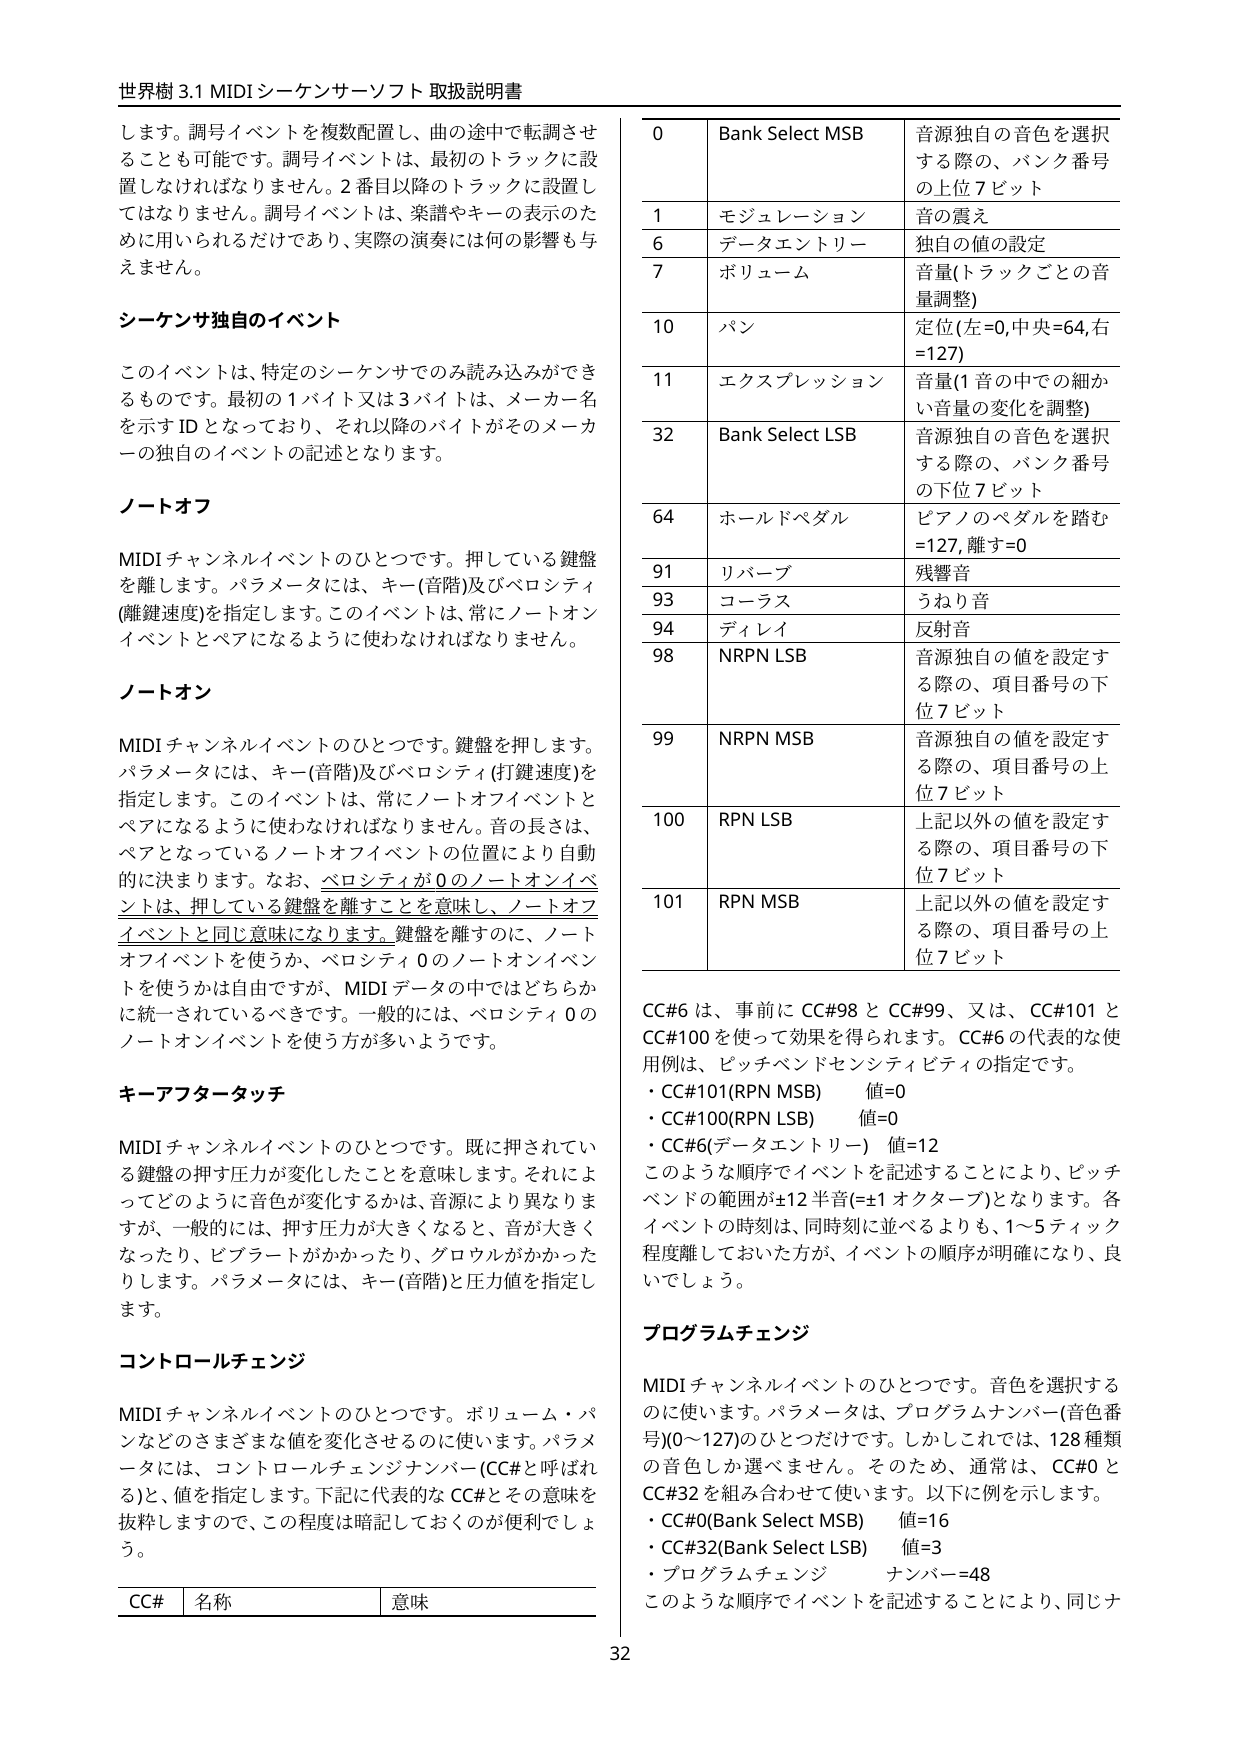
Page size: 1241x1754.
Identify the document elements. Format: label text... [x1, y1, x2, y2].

table_cell エクスプレッション [708, 367, 904, 421]
table_header 意味 [381, 1588, 596, 1615]
table_cell ホールドペダル [708, 504, 904, 558]
text MIDIチャンネルイベントのひとつです。鍵盤を押します。パラメータには、キー(音階)及びベロシティ(打鍵速度)を指定します。このイベントは、常にノートオフイベントとペアになるように使わなければなりません。音の長さは、ペアとなっているノートオフイベントの位置により自動的に決まります。なお、ベロシティが0のノートオンイベントは、押している鍵盤を離すことを意味し、ノートオフイベントと同じ意味になります。鍵盤を離すのに、ノートオフイベントを使うか、ベロシティ0のノートオンイベントを使うかは自由ですが、MIDIデータの中ではどちらかに統一されているべきです。一般的には、ベロシティ0のノートオンイベントを使う方が多いようです。 [118, 731, 598, 915]
table_cell 1 [642, 202, 707, 229]
table_cell 101 [642, 889, 707, 970]
table_cell 独自の値の設定 [905, 230, 1120, 257]
table_cell 音量(1音の中での細かい音量の変化を調整) [905, 367, 1120, 421]
table_cell 64 [642, 504, 707, 558]
table_cell 音源独自の値を設定する際の、項目番号の上位7ビット [905, 725, 1120, 806]
table_cell 6 [642, 230, 707, 257]
table_cell 残響音 [905, 559, 1120, 586]
table_cell データエントリー [708, 230, 904, 257]
table_cell 反射音 [905, 615, 1120, 642]
table_cell 定位(左=0,中央=64,右=127) [905, 313, 1120, 366]
table_cell 0 [642, 120, 707, 201]
text シーケンサ独自のイベント [118, 306, 598, 333]
text MIDIチャンネルイベントのひとつです。音色を選択するのに使います。パラメータは、プログラムナンバー(音色番号)(0～127)のひとつだけです。しかしこれでは、128種類の音色しか選べません。そのため、通常は、CC#0とCC#32を組み合わせて使います。以下に例を示します。 [642, 1371, 1122, 1506]
text ・CC#100(RPN LSB) 値=0 [642, 1104, 1122, 1131]
table_cell NRPN MSB [708, 725, 904, 806]
text このような順序でイベントを記述することにより、ピッチベンドの範囲が±12半音(=±1オクターブ)となります。各イベントの時刻は、同時刻に並べるよりも、1～5ティック程度離しておいた方が、イベントの順序が明確になり、良いでしょう。 [642, 1158, 1122, 1293]
table_cell 93 [642, 587, 707, 614]
table_cell Bank Select LSB [708, 422, 904, 503]
text します。調号イベントを複数配置し、曲の途中で転調させることも可能です。調号イベントは、最初のトラックに設置しなければなりません。2番目以降のトラックに設置してはなりません。調号イベントは、楽譜やキーの表示のために用いられるだけであり、実際の演奏には何の影響も与えません。 [118, 118, 598, 280]
table_cell 音源独自の値を設定する際の、項目番号の下位7ビット [905, 643, 1120, 724]
table_cell ディレイ [708, 615, 904, 642]
table_cell 99 [642, 725, 707, 806]
table_cell うねり音 [905, 587, 1120, 614]
text CC#6は、事前にCC#98とCC#99、又は、CC#101とCC#100を使って効果を得られます。CC#6の代表的な使用例は、ピッチベンドセンシティビティの指定です。 [642, 996, 1122, 1077]
table_cell 98 [642, 643, 707, 724]
text ・CC#0(Bank Select MSB) 値=16 [642, 1506, 1122, 1533]
table_cell 上記以外の値を設定する際の、項目番号の上位7ビット [905, 889, 1120, 970]
text このような順序でイベントを記述することにより、同じナンバー48の音色(大抵はストリングスになっている)でも、さまざまなバリエーションを選択することができます。これにより、理論的には128×128×128=2097152種類の音色を選ぶことができますが、音源にそんなに大量の音色が内蔵されているわけではありません。普通は1000音色程度です。利用可能な音色のリストは、各音源の取扱説明書を参照してください。 [642, 1587, 1122, 1614]
text ノートオフ [118, 492, 598, 519]
table_cell 11 [642, 367, 707, 421]
table_cell モジュレーション [708, 202, 904, 229]
text MIDIチャンネルイベントのひとつです。ボリューム・パンなどのさまざまな値を変化させるのに使います。パラメータには、コントロールチェンジナンバー(CC#と呼ばれる)と、値を指定します。下記に代表的なCC#とその意味を抜粋しますので、この程度は暗記しておくのが便利でしょう。 [118, 1399, 598, 1561]
text ・CC#6(データエントリー) 値=12 [642, 1131, 1122, 1158]
table_cell パン [708, 313, 904, 366]
table_header CC# [118, 1588, 183, 1615]
table_cell NRPN LSB [708, 643, 904, 724]
table_cell 100 [642, 807, 707, 888]
text MIDIチャンネルイベントのひとつです。押している鍵盤を離します。パラメータには、キー(音階)及びベロシティ(離鍵速度)を指定します。このイベントは、常にノートオンイベントとペアになるように使わなければなりません。 [118, 544, 598, 652]
table_cell 音の震え [905, 202, 1120, 229]
text キーアフタータッチ [118, 1080, 598, 1107]
table_cell リバーブ [708, 559, 904, 586]
table_cell 7 [642, 258, 707, 312]
table_cell 音量(トラックごとの音量調整) [905, 258, 1120, 312]
text ノートオン [118, 678, 598, 705]
text ・CC#101(RPN MSB) 値=0 [642, 1077, 1122, 1104]
table_cell ピアノのペダルを踏む=127, 離す=0 [905, 504, 1120, 558]
table_cell 91 [642, 559, 707, 586]
text このイベントは、特定のシーケンサでのみ読み込みができるものです。最初の1バイト又は3バイトは、メーカー名を示すIDとなっており、それ以降のバイトがそのメーカーの独自のイベントの記述となります。 [118, 358, 598, 466]
table_cell 音源独自の音色を選択する際の、バンク番号の上位7ビット [905, 120, 1120, 201]
table_header 名称 [184, 1588, 380, 1615]
text プログラムチェンジ [642, 1318, 1122, 1346]
table_cell RPN LSB [708, 807, 904, 888]
table_cell 94 [642, 615, 707, 642]
table_cell 32 [642, 422, 707, 503]
table_cell 10 [642, 313, 707, 366]
text MIDIチャンネルイベントのひとつです。鍵盤を押します。パラメータには、キー(音階)及びベロシティ(打鍵速度)を指定します。このイベントは、常にノートオフイベントとペアになるように使わなければなりません。音の長さは、ペアとなっているノートオフイベントの位置により自動的に決まります。なお、ベロシティが0のノートオンイベントは、押している鍵盤を離すことを意味し、ノートオフイベントと同じ意味になります。鍵盤を離すのに、ノートオフイベントを使うか、ベロシティ0のノートオンイベントを使うかは自由ですが、MIDIデータの中ではどちらかに統一されているべきです。一般的には、ベロシティ0のノートオンイベントを使う方が多いようです。 [118, 919, 598, 1054]
table_cell RPN MSB [708, 889, 904, 970]
table_cell ボリューム [708, 258, 904, 312]
text MIDIチャンネルイベントのひとつです。既に押されている鍵盤の押す圧力が変化したことを意味します。それによってどのように音色が変化するかは、音源により異なりますが、一般的には、押す圧力が大きくなると、音が大きくなったり、ビブラートがかかったり、グロウルがかかったりします。パラメータには、キー(音階)と圧力値を指定します。 [118, 1132, 598, 1321]
text ・プログラムチェンジ ナンバー=48 [642, 1560, 1122, 1587]
text ・CC#32(Bank Select LSB) 値=3 [642, 1533, 1122, 1560]
table_cell Bank Select MSB [708, 120, 904, 201]
table_cell 音源独自の音色を選択する際の、バンク番号の下位7ビット [905, 422, 1120, 503]
table_cell 上記以外の値を設定する際の、項目番号の下位7ビット [905, 807, 1120, 888]
table_cell コーラス [708, 587, 904, 614]
text コントロールチェンジ [118, 1347, 598, 1374]
